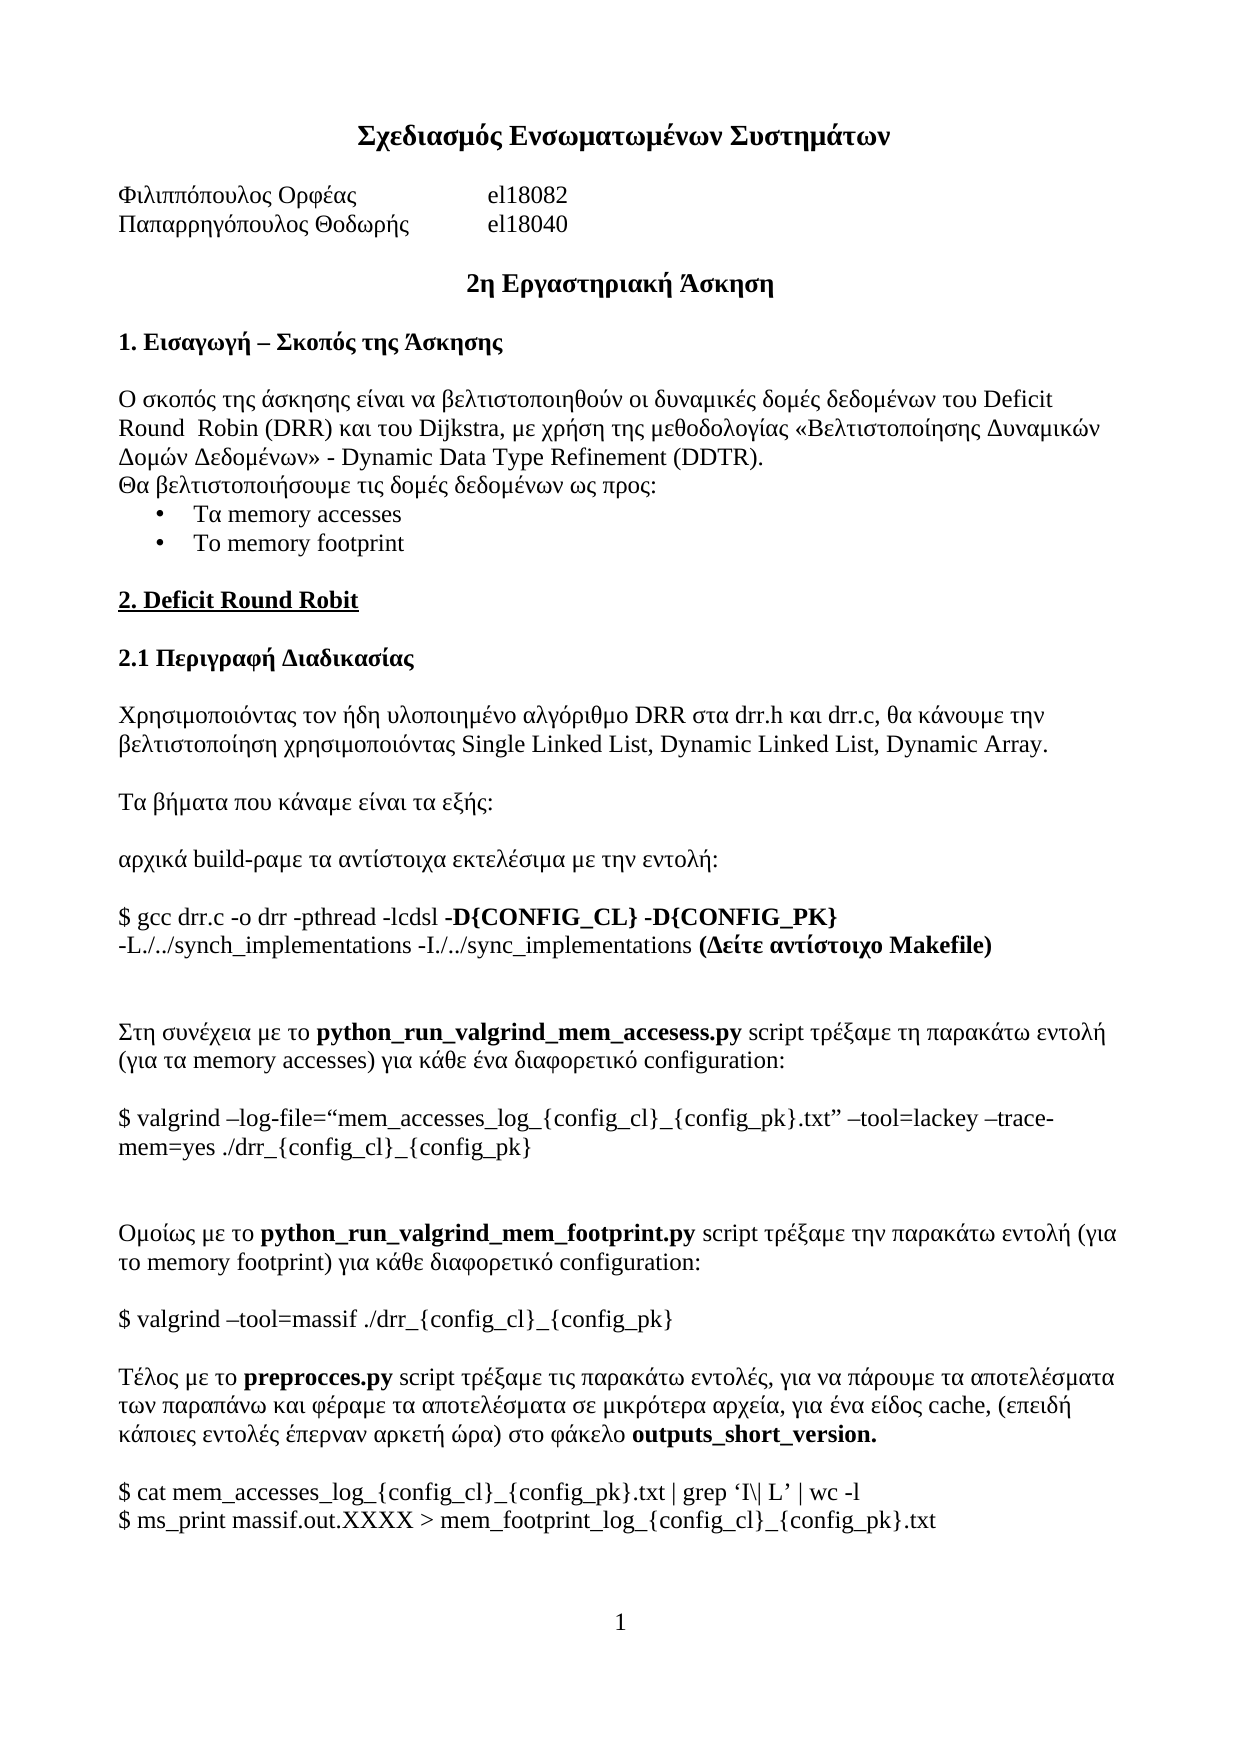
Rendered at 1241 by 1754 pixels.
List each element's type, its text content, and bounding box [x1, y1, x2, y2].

text 1. Εισαγωγή – Σκοπός της Άσκησης [118, 327, 1122, 355]
list Τα memory accesses [156, 499, 1122, 528]
text Ομοίως με το python_run_valgrind_mem_footprint.py script τρέξαμε την παρακάτω εντολή (για το memory footprint) για κάθε διαφορετικό configuration: [118, 1218, 1122, 1275]
text αρχικά build-ραμε τα αντίστοιχα εκτελέσιμα με την εντολή: [118, 844, 1122, 873]
text Θα βελτιστοποιήσουμε τις δομές δεδομένων ως προς: [118, 470, 1122, 499]
text Ο σκοπός της άσκησης είναι να βελτιστοποιηθούν οι δυναμικές δομές δεδομένων του Deficit Round Robin (DRR) και του Dijkstra, με χρήση της μεθοδολογίας «Βελτιστοποίησης Δυναμικών Δομών Δεδομένων» - Dynamic Data Type Refinement (DDTR). [118, 384, 1122, 470]
text Τέλος με το preprocces.py script τρέξαμε τις παρακάτω εντολές, για να πάρουμε τα αποτελέσματα των παραπάνω και φέραμε τα αποτελέσματα σε μικρότερα αρχεία, για ένα είδος cache, (επειδή κάποιες εντολές έπερναν αρκετή ώρα) στο φάκελο outputs_short_version. [118, 1362, 1122, 1448]
text 2.1 Περιγραφή Διαδικασίας [118, 643, 1122, 672]
text $ gcc drr.c -o drr -pthread -lcdsl -D{CONFIG_CL} -D{CONFIG_PK} -L./../synch_implementations -I./../sync_implementations (Δείτε αντίστοιχο Makefile) [118, 902, 1122, 959]
text $ valgrind –tool=massif ./drr_{config_cl}_{config_pk} [118, 1304, 1122, 1333]
text Παπαρρηγόπουλος Θοδωρής el18040 [118, 209, 1122, 238]
text $ ms_print massif.out.XXXX > mem_footprint_log_{config_cl}_{config_pk}.txt [118, 1505, 1122, 1534]
text $ valgrind –log-file=“mem_accesses_log_{config_cl}_{config_pk}.txt” –tool=lackey –trace-mem=yes ./drr_{config_cl}_{config_pk} [118, 1103, 1122, 1160]
text Φιλιππόπουλος Ορφέας el18082 [118, 180, 1122, 209]
text Χρησιμοποιόντας τον ήδη υλοποιημένο αλγόριθμο DRR στα drr.h και drr.c, θα κάνουμε την βελτιστοποίηση χρησιμοποιόντας Single Linked List, Dynamic Linked List, Dynamic Array. [118, 700, 1122, 758]
text Στη συνέχεια με το python_run_valgrind_mem_accesess.py script τρέξαμε τη παρακάτω εντολή (για τα memory accesses) για κάθε ένα διαφορετικό configuration: [118, 1017, 1122, 1074]
text 2η Εργαστηριακή Άσκηση [118, 267, 1122, 298]
list Το memory footprint [156, 528, 1122, 557]
text Σχεδιασμός Ενσωματωμένων Συστημάτων [118, 118, 1122, 152]
text Τα βήματα που κάναμε είναι τα εξής: [118, 787, 1122, 815]
text 2. Deficit Round Robit [118, 585, 1122, 614]
text $ cat mem_accesses_log_{config_cl}_{config_pk}.txt | grep ‘I\| L’ | wc -l [118, 1477, 1122, 1505]
